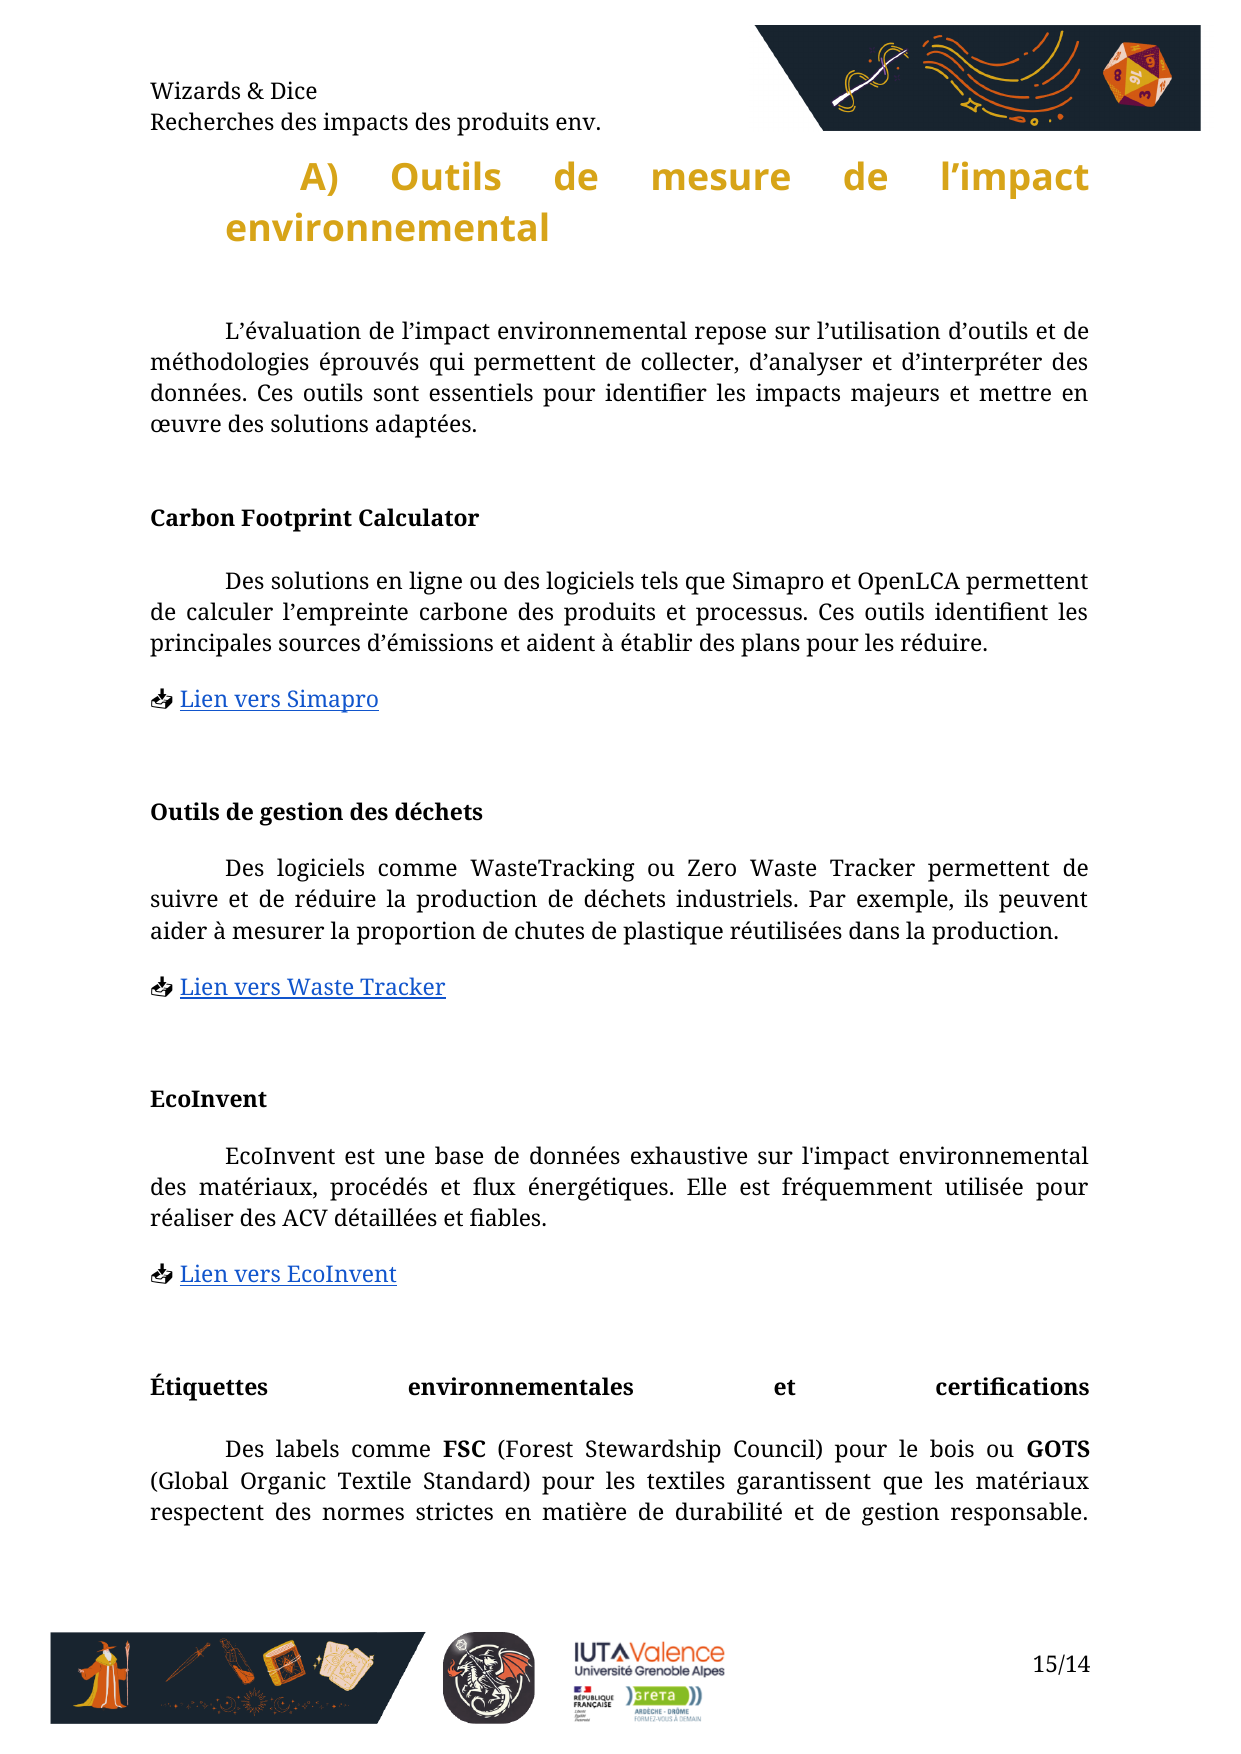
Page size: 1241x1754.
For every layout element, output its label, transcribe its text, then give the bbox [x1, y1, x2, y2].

text EcoInvent est une base de données exhaustive sur l'impact environnemental des matériaux, procédés et flux énergétiques. Elle est fréquemment utilisée pour réaliser des ACV détaillées et fiables. [150, 1139, 1090, 1233]
text 📥 Lien vers Simapro [150, 683, 1090, 714]
text 📥 Lien vers EcoInvent [150, 1258, 1090, 1289]
text L’évaluation de l’impact environnemental repose sur l’utilisation d’outils et de méthodologies éprouvés qui permettent de collecter, d’analyser et d’interpréter des données. Ces outils sont essentiels pour identifier les impacts majeurs et mettre en œuvre des solutions adaptées. [150, 314, 1090, 439]
text Des solutions en ligne ou des logiciels tels que Simapro et OpenLCA permettent de calculer l’empreinte carbone des produits et processus. Ces outils identifient les principales sources d’émissions et aident à établir des plans pour les réduire. [150, 564, 1090, 658]
text Carbon Footprint Calculator [150, 502, 1090, 533]
subtitle A) Outils de mesure de l’impact environnemental [225, 150, 1090, 252]
text Des logiciels comme WasteTracking ou Zero Waste Tracker permettent de suivre et de réduire la production de déchets industriels. Par exemple, ils peuvent aider à mesurer la proportion de chutes de plastique réutilisées dans la production. [150, 852, 1090, 946]
picture [748, 25, 1214, 132]
text Outils de gestion des déchets [150, 796, 1090, 827]
picture [42, 1628, 749, 1733]
text 📥 Lien vers Waste Tracker [150, 971, 1090, 1002]
text Étiquettes environnementales et certifications Des labels comme FSC (Forest Stewardship Council) pour le bois ou GOTS (Global Organic Textile Standard) pour les textiles garantissent que les matériaux respectent des normes strictes en matière de durabilité et de gestion responsable. [150, 1371, 1090, 1558]
text EcoInvent [150, 1083, 1090, 1114]
